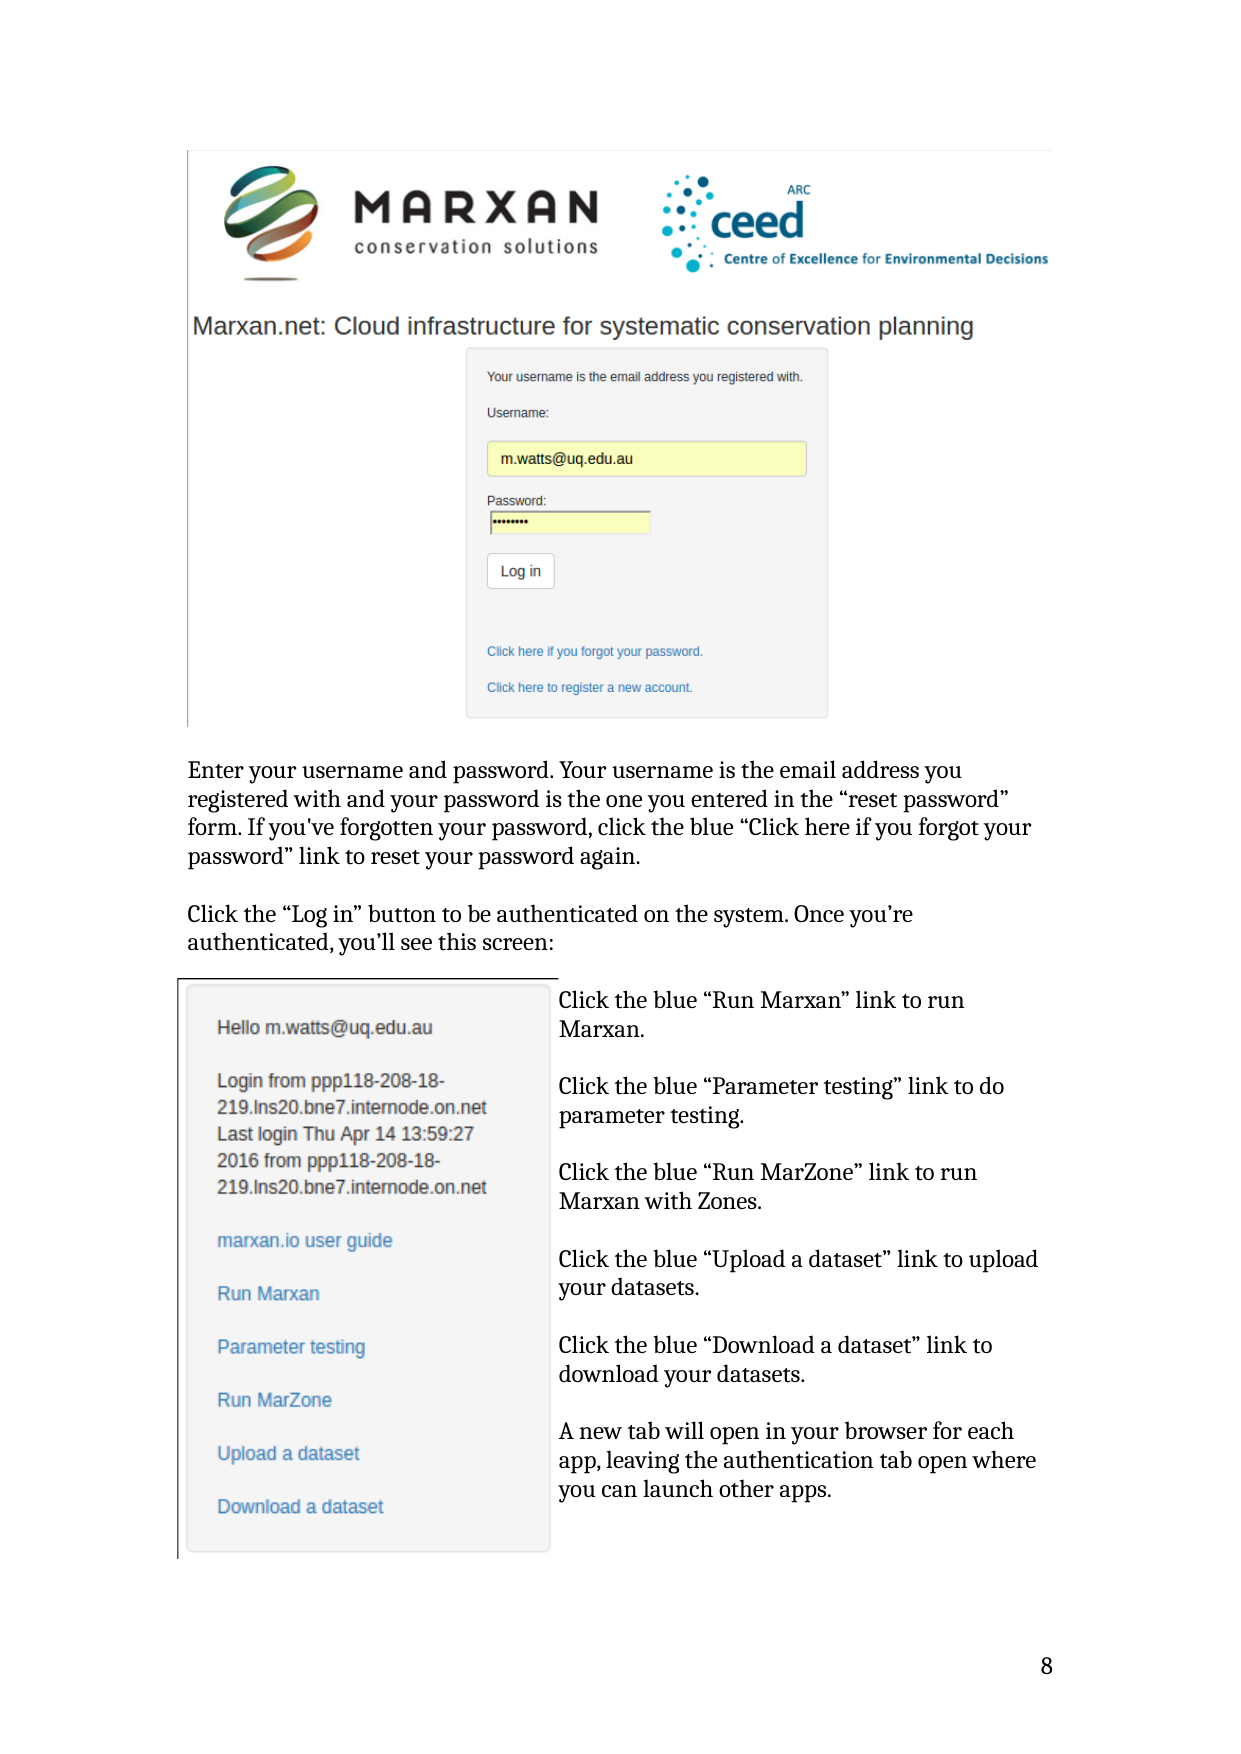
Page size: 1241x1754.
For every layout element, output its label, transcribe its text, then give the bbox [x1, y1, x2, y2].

text Click the blue “Parameter testing” link to do parameter testing. [559, 1072, 1053, 1129]
picture [177, 978, 559, 1559]
text A new tab will open in your browser for each app, leaving the authentication tab open where you can launch other apps. [559, 1417, 1053, 1503]
text Enter your username and password. Your username is the email address you registered with and your password is the one you entered in the “reset password” form. If you've forgotten your password, click the blue “Click here if you forgot your password” link to reset your password again. [187, 756, 1053, 871]
text Click the “Log in” button to be authenticated on the system. Once you’re authenticated, you’ll see this screen: [187, 899, 1053, 957]
text Click the blue “Run Marxan” link to run Marxan. [559, 986, 1053, 1043]
text Click the blue “Run MarZone” link to run Marxan with Zones. [559, 1158, 1053, 1216]
text Click the blue “Download a dataset” link to download your datasets. [559, 1331, 1053, 1388]
picture [187, 150, 1053, 727]
text Click the blue “Upload a dataset” link to upload your datasets. [559, 1244, 1053, 1302]
